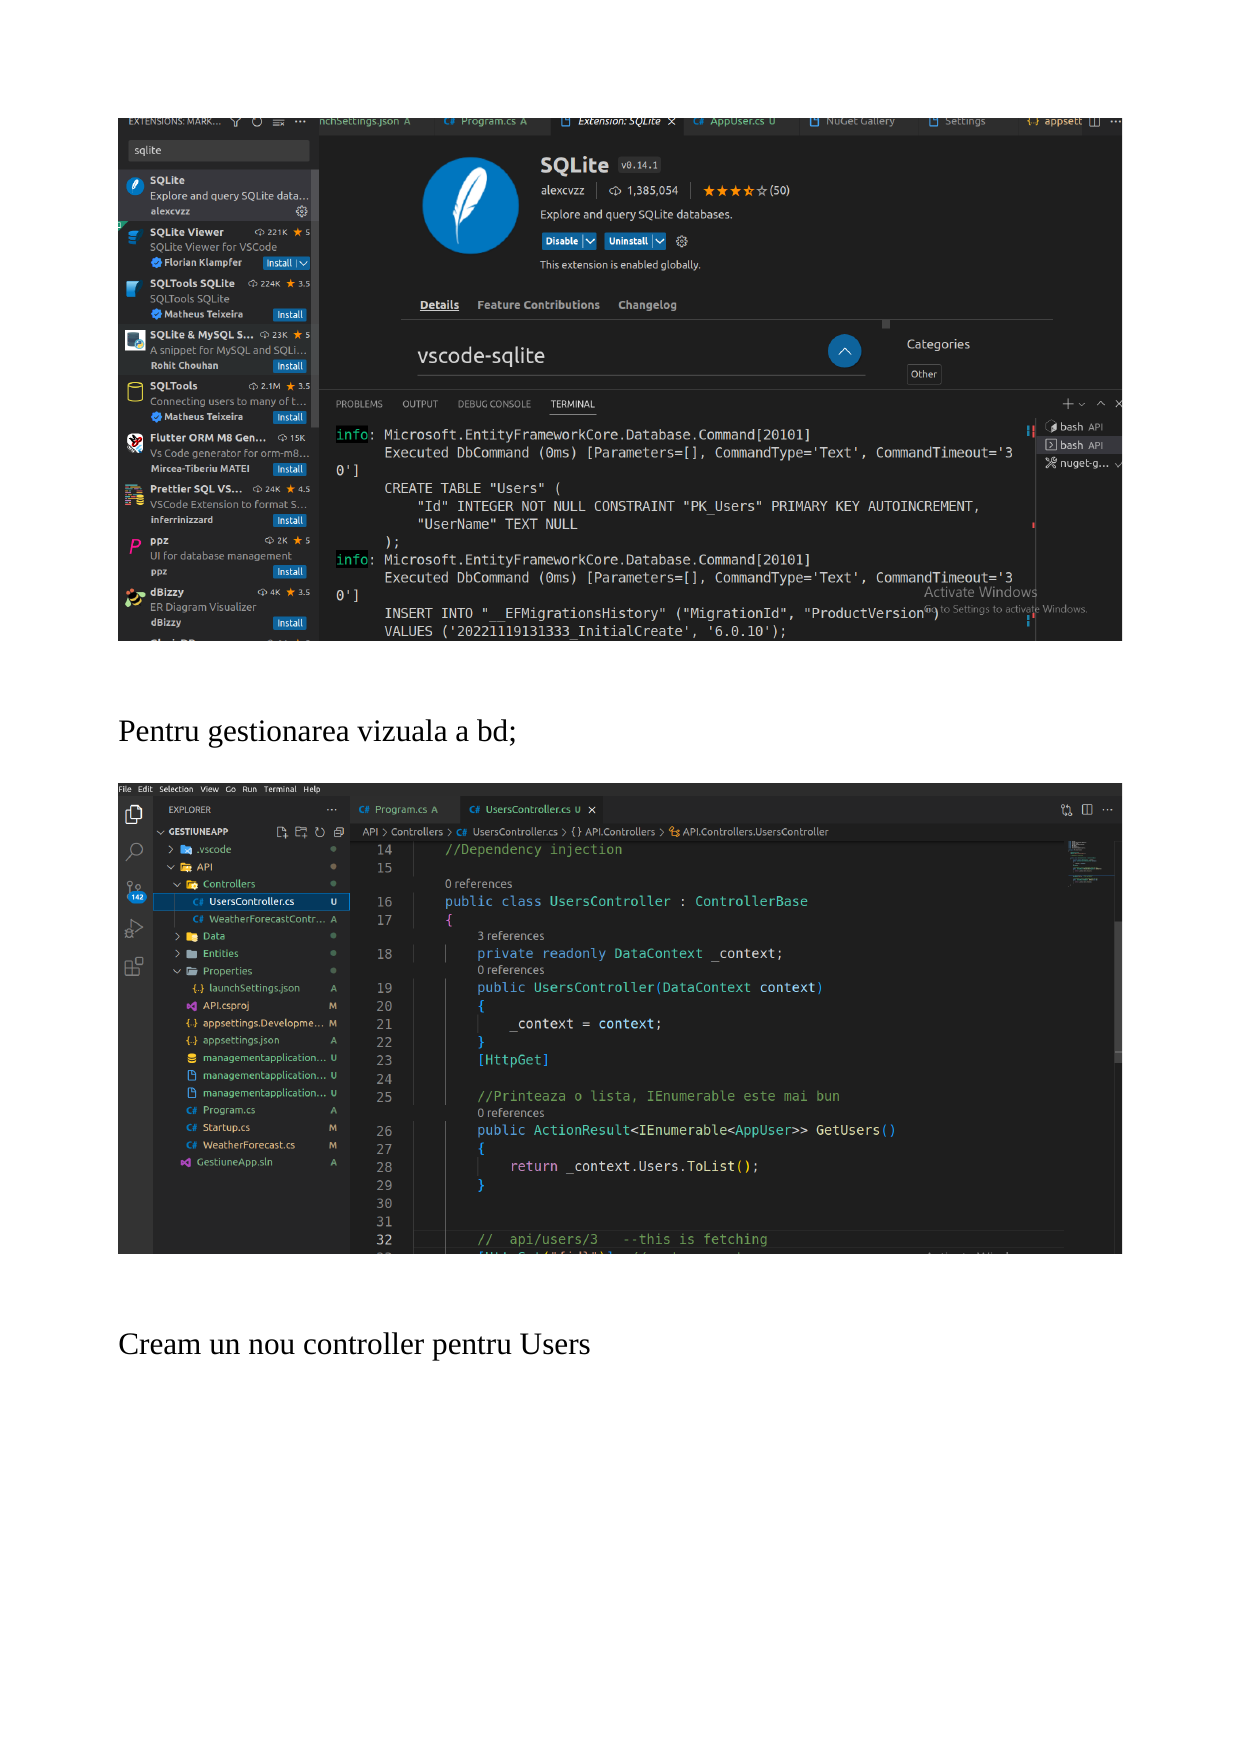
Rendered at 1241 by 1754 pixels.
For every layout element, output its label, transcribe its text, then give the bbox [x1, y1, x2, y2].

text Cream un nou controller pentru Users [118, 1326, 1122, 1361]
text Pentru gestionarea vizuala a bd; [118, 712, 1122, 748]
picture [118, 783, 1123, 1254]
picture [118, 118, 1123, 641]
